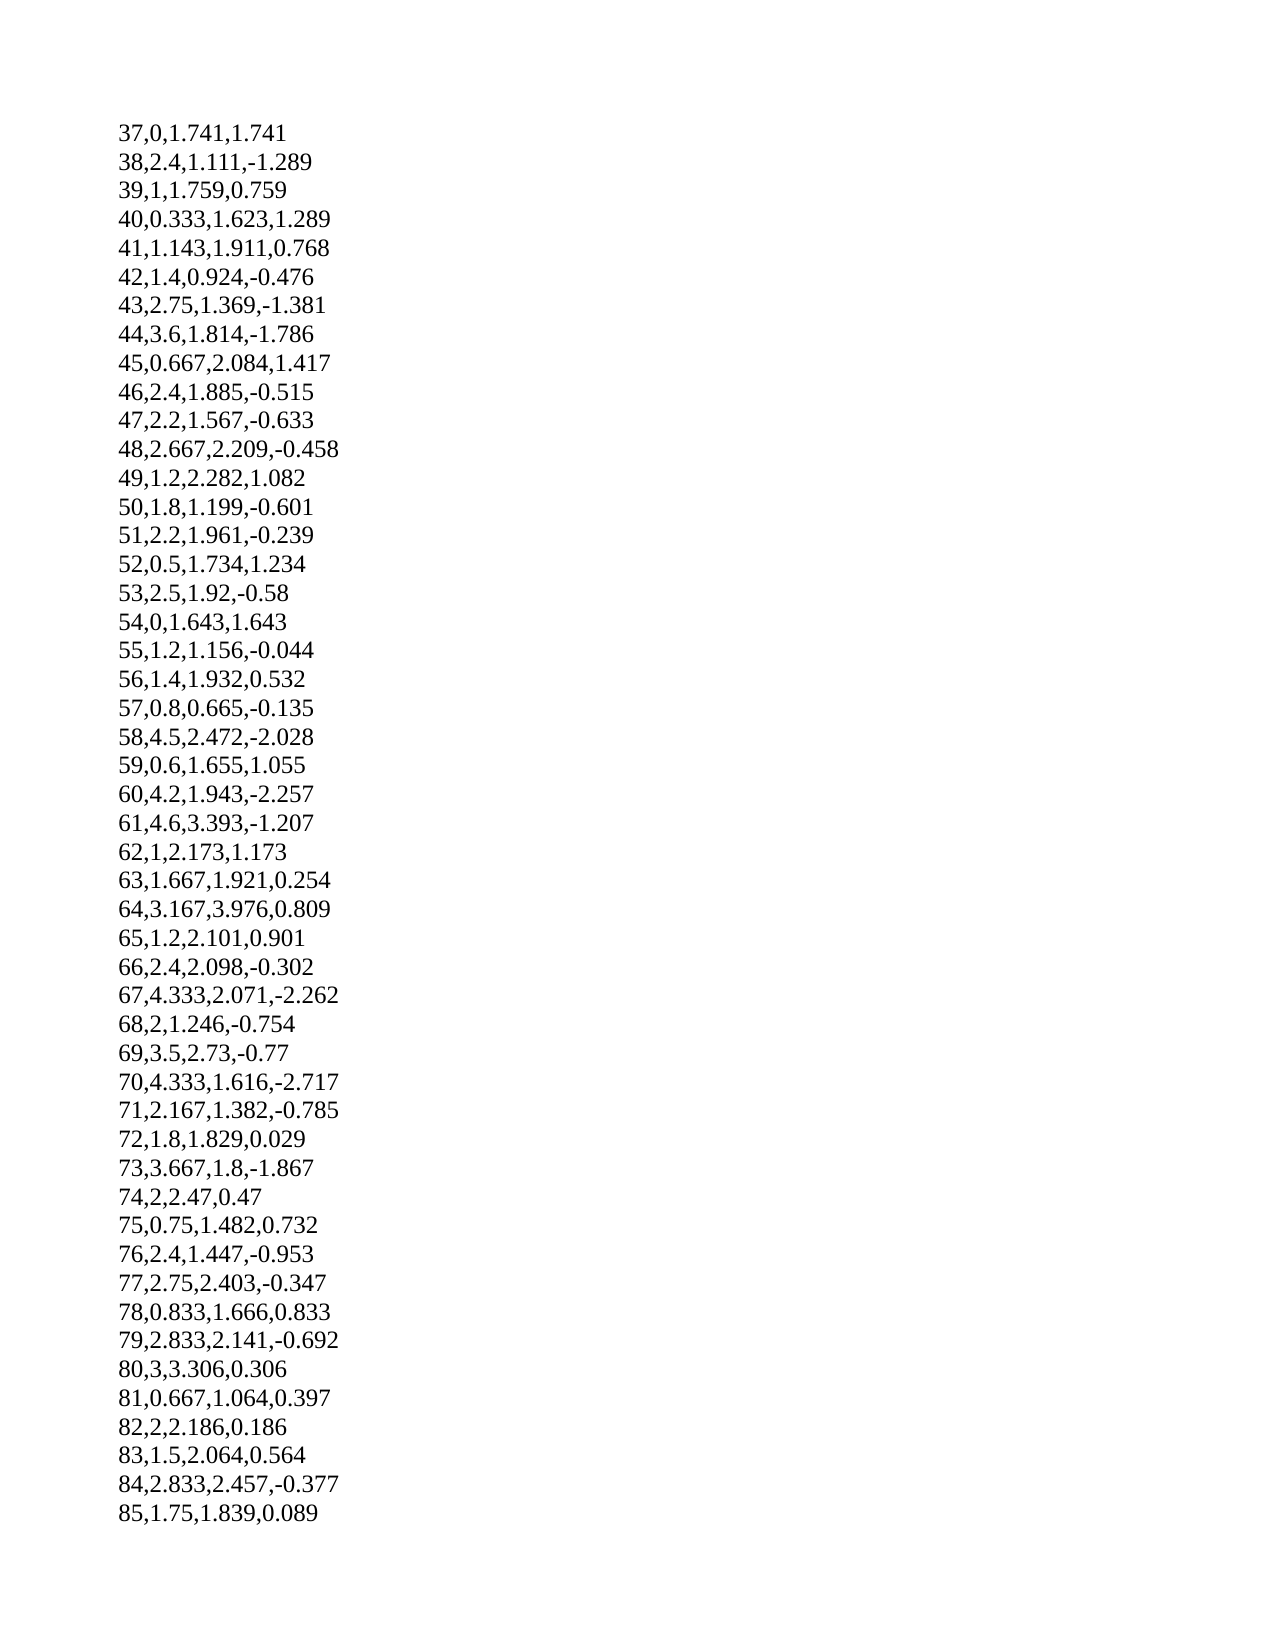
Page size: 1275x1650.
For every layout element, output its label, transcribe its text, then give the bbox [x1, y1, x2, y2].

text 63,1.667,1.921,0.254 [118, 866, 1157, 894]
text 61,4.6,3.393,-1.207 [118, 808, 1157, 837]
text 48,2.667,2.209,-0.458 [118, 434, 1157, 463]
text 68,2,1.246,-0.754 [118, 1009, 1157, 1038]
text 67,4.333,2.071,-2.262 [118, 981, 1157, 1009]
text 64,3.167,3.976,0.809 [118, 894, 1157, 923]
text 69,3.5,2.73,-0.77 [118, 1038, 1157, 1067]
text 40,0.333,1.623,1.289 [118, 204, 1157, 233]
text 72,1.8,1.829,0.029 [118, 1124, 1157, 1153]
text 85,1.75,1.839,0.089 [118, 1498, 1157, 1527]
text 71,2.167,1.382,-0.785 [118, 1096, 1157, 1124]
text 66,2.4,2.098,-0.302 [118, 952, 1157, 981]
text 47,2.2,1.567,-0.633 [118, 406, 1157, 434]
text 52,0.5,1.734,1.234 [118, 549, 1157, 578]
text 78,0.833,1.666,0.833 [118, 1297, 1157, 1326]
text 60,4.2,1.943,-2.257 [118, 779, 1157, 808]
text 54,0,1.643,1.643 [118, 607, 1157, 636]
text 44,3.6,1.814,-1.786 [118, 319, 1157, 348]
text 75,0.75,1.482,0.732 [118, 1211, 1157, 1239]
text 62,1,2.173,1.173 [118, 837, 1157, 866]
text 38,2.4,1.111,-1.289 [118, 147, 1157, 176]
text 77,2.75,2.403,-0.347 [118, 1268, 1157, 1297]
text 58,4.5,2.472,-2.028 [118, 722, 1157, 751]
text 74,2,2.47,0.47 [118, 1182, 1157, 1211]
text 76,2.4,1.447,-0.953 [118, 1239, 1157, 1268]
text 51,2.2,1.961,-0.239 [118, 521, 1157, 549]
text 53,2.5,1.92,-0.58 [118, 578, 1157, 607]
text 81,0.667,1.064,0.397 [118, 1383, 1157, 1412]
text 73,3.667,1.8,-1.867 [118, 1153, 1157, 1182]
text 45,0.667,2.084,1.417 [118, 348, 1157, 377]
text 84,2.833,2.457,-0.377 [118, 1469, 1157, 1498]
text 41,1.143,1.911,0.768 [118, 233, 1157, 262]
text 46,2.4,1.885,-0.515 [118, 377, 1157, 406]
text 82,2,2.186,0.186 [118, 1412, 1157, 1441]
text 70,4.333,1.616,-2.717 [118, 1067, 1157, 1096]
text 43,2.75,1.369,-1.381 [118, 291, 1157, 319]
text 83,1.5,2.064,0.564 [118, 1441, 1157, 1469]
text 42,1.4,0.924,-0.476 [118, 262, 1157, 291]
text 39,1,1.759,0.759 [118, 176, 1157, 204]
text 65,1.2,2.101,0.901 [118, 923, 1157, 952]
text 56,1.4,1.932,0.532 [118, 664, 1157, 693]
text 57,0.8,0.665,-0.135 [118, 693, 1157, 722]
text 50,1.8,1.199,-0.601 [118, 492, 1157, 521]
text 59,0.6,1.655,1.055 [118, 751, 1157, 779]
text 49,1.2,2.282,1.082 [118, 463, 1157, 492]
text 37,0,1.741,1.741 [118, 118, 1157, 147]
text 80,3,3.306,0.306 [118, 1354, 1157, 1383]
text 79,2.833,2.141,-0.692 [118, 1326, 1157, 1354]
text 55,1.2,1.156,-0.044 [118, 636, 1157, 664]
